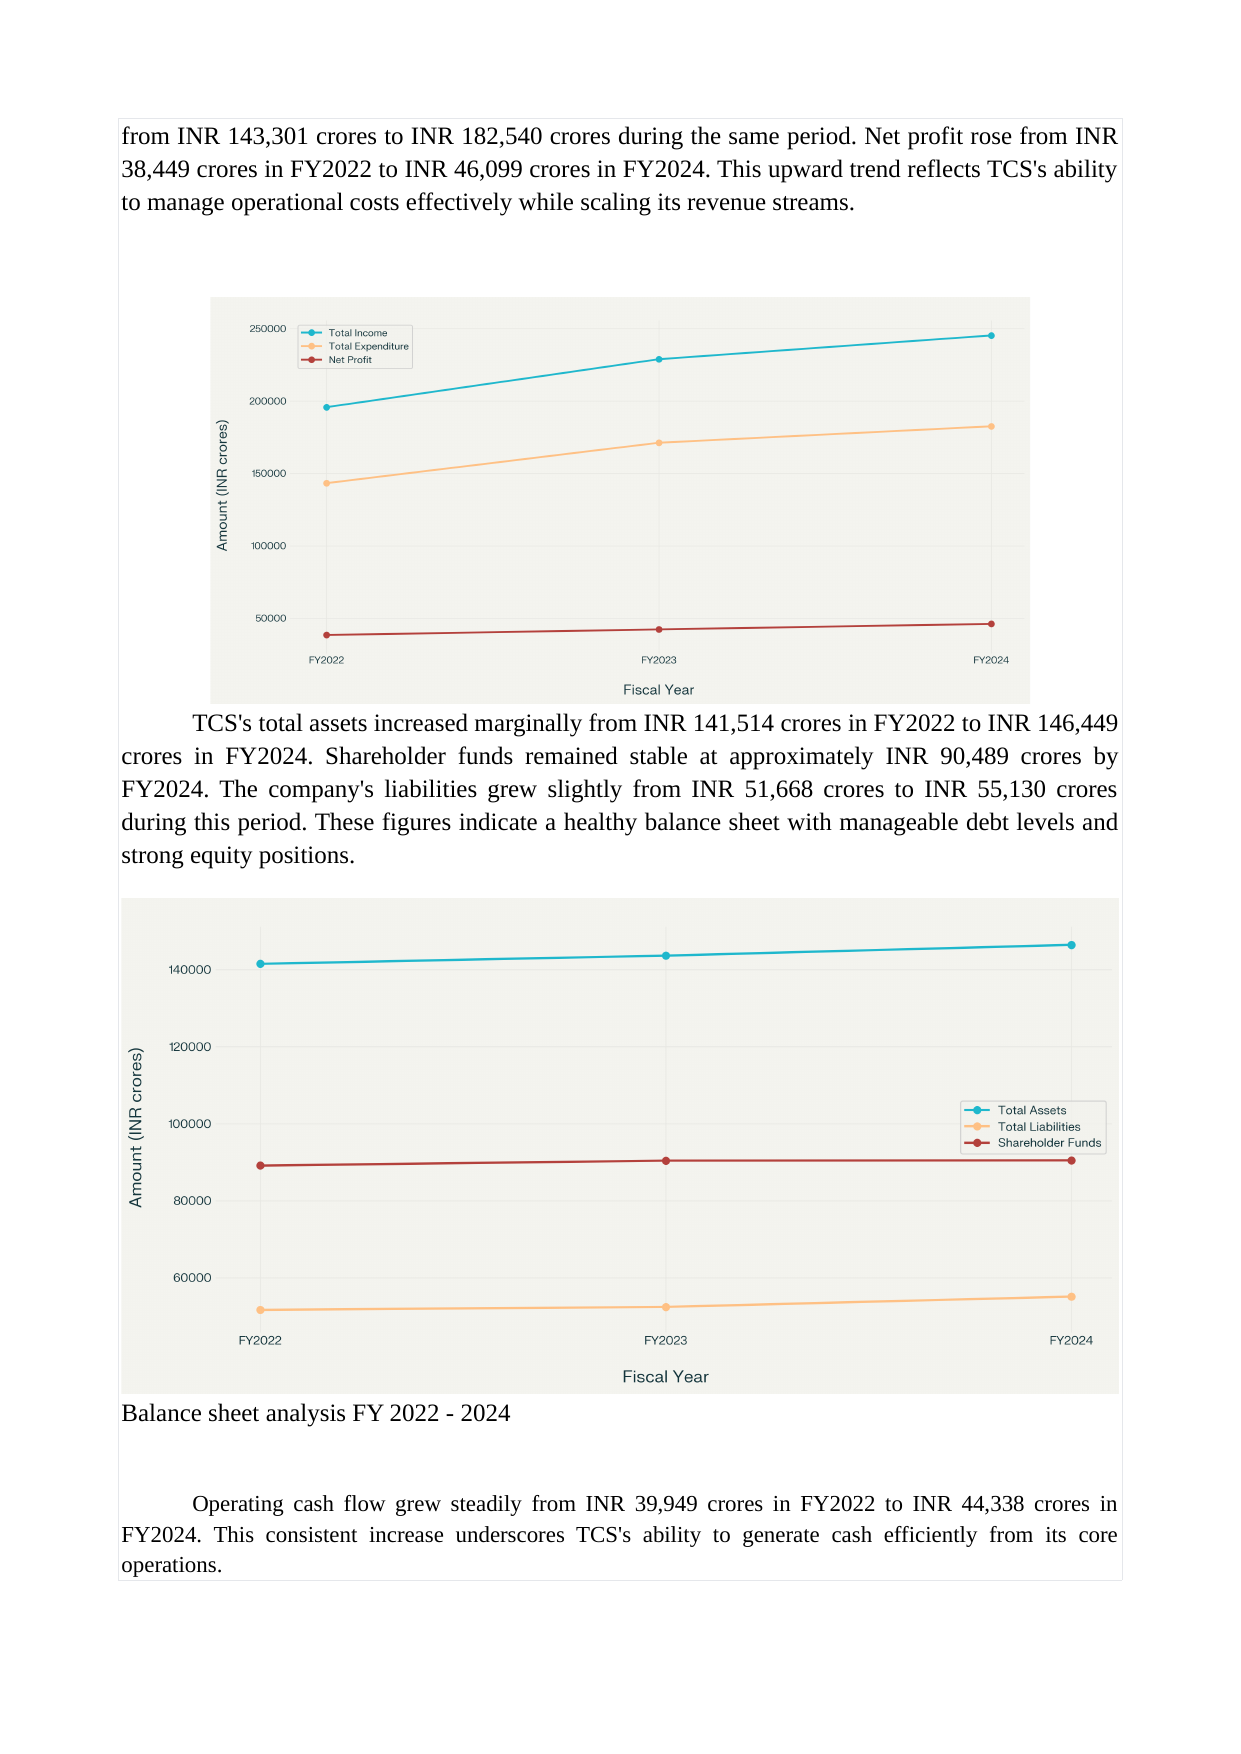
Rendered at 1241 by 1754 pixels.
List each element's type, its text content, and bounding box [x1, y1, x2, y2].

picture [210, 297, 1030, 704]
text TCS's total assets increased marginally from INR 141,514 crores in FY2022 to INR 146,449 crores in FY2024. Shareholder funds remained stable at approximately INR 90,489 crores by FY2024. The company's liabilities grew slightly from INR 51,668 crores to INR 55,130 crores during this period. These figures indicate a healthy balance sheet with manageable debt levels and strong equity positions. [119, 277, 1122, 869]
text from INR 143,301 crores to INR 182,540 crores during the same period. Net profit rose from INR 38,449 crores in FY2022 to INR 46,099 crores in FY2024. This upward trend reflects TCS's ability to manage operational costs effectively while scaling its revenue streams. [119, 119, 1122, 216]
text Balance sheet analysis FY 2022 - 2024 [119, 885, 1122, 1427]
text Operating cash flow grew steadily from INR 39,949 crores in FY2022 to INR 44,338 crores in FY2024. This consistent increase underscores TCS's ability to generate cash efficiently from its core operations. [119, 1487, 1122, 1580]
picture [121, 898, 1119, 1394]
